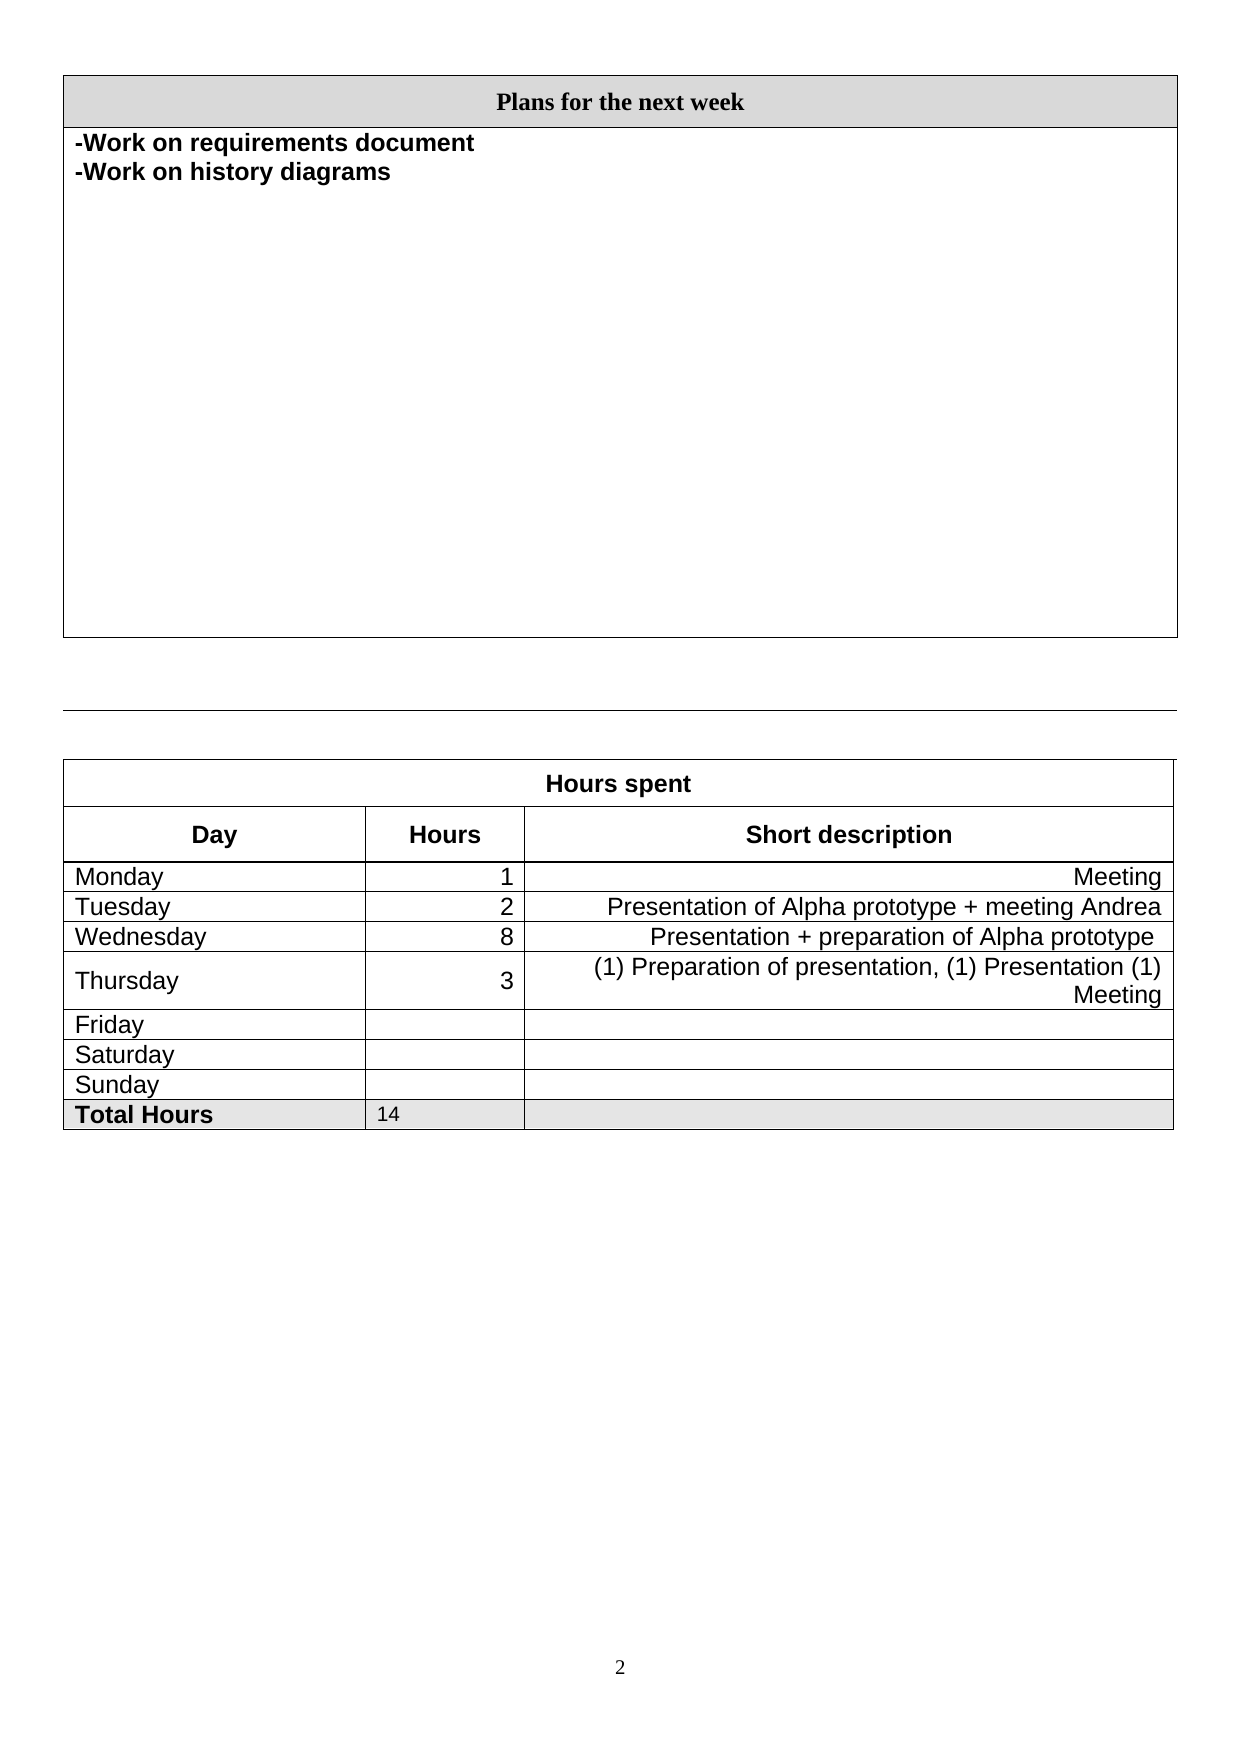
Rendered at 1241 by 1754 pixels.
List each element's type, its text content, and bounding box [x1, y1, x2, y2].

table_header Plans for the next week [64, 76, 1177, 127]
table_cell Hours [366, 807, 524, 861]
table_cell Monday [64, 863, 365, 891]
table_cell 2 [366, 892, 524, 921]
table_cell Saturday [64, 1040, 365, 1069]
table_header [63, 711, 1177, 759]
table_cell 1 [366, 863, 524, 891]
table_cell [525, 1100, 1173, 1128]
table_cell Presentation + preparation of Alpha prototype [525, 922, 1173, 951]
table_cell (1) Preparation of presentation, (1) Presentation (1) Meeting [525, 952, 1173, 1009]
table_cell [525, 1070, 1173, 1099]
table_cell Presentation of Alpha prototype + meeting Andrea [525, 892, 1173, 921]
table_cell Thursday [64, 952, 365, 1009]
table_cell Meeting [525, 863, 1173, 891]
table_cell [366, 1010, 524, 1039]
table_cell 8 [366, 922, 524, 951]
table_cell [525, 1040, 1173, 1069]
table_cell [366, 1070, 524, 1099]
table_cell Friday [64, 1010, 365, 1039]
table_cell Hours spent [64, 760, 1173, 806]
table_cell [366, 1040, 524, 1069]
table_cell Wednesday [64, 922, 365, 951]
table_cell Sunday [64, 1070, 365, 1099]
table_cell 14 [366, 1100, 524, 1128]
table_cell Total Hours [64, 1100, 365, 1128]
table_cell 3 [366, 952, 524, 1009]
table_cell Short description [525, 807, 1173, 861]
table_cell Day [64, 807, 365, 861]
table_cell Tuesday [64, 892, 365, 921]
table_cell -Work on requirements document -Work on history diagrams [64, 128, 1177, 637]
table_cell [525, 1010, 1173, 1039]
